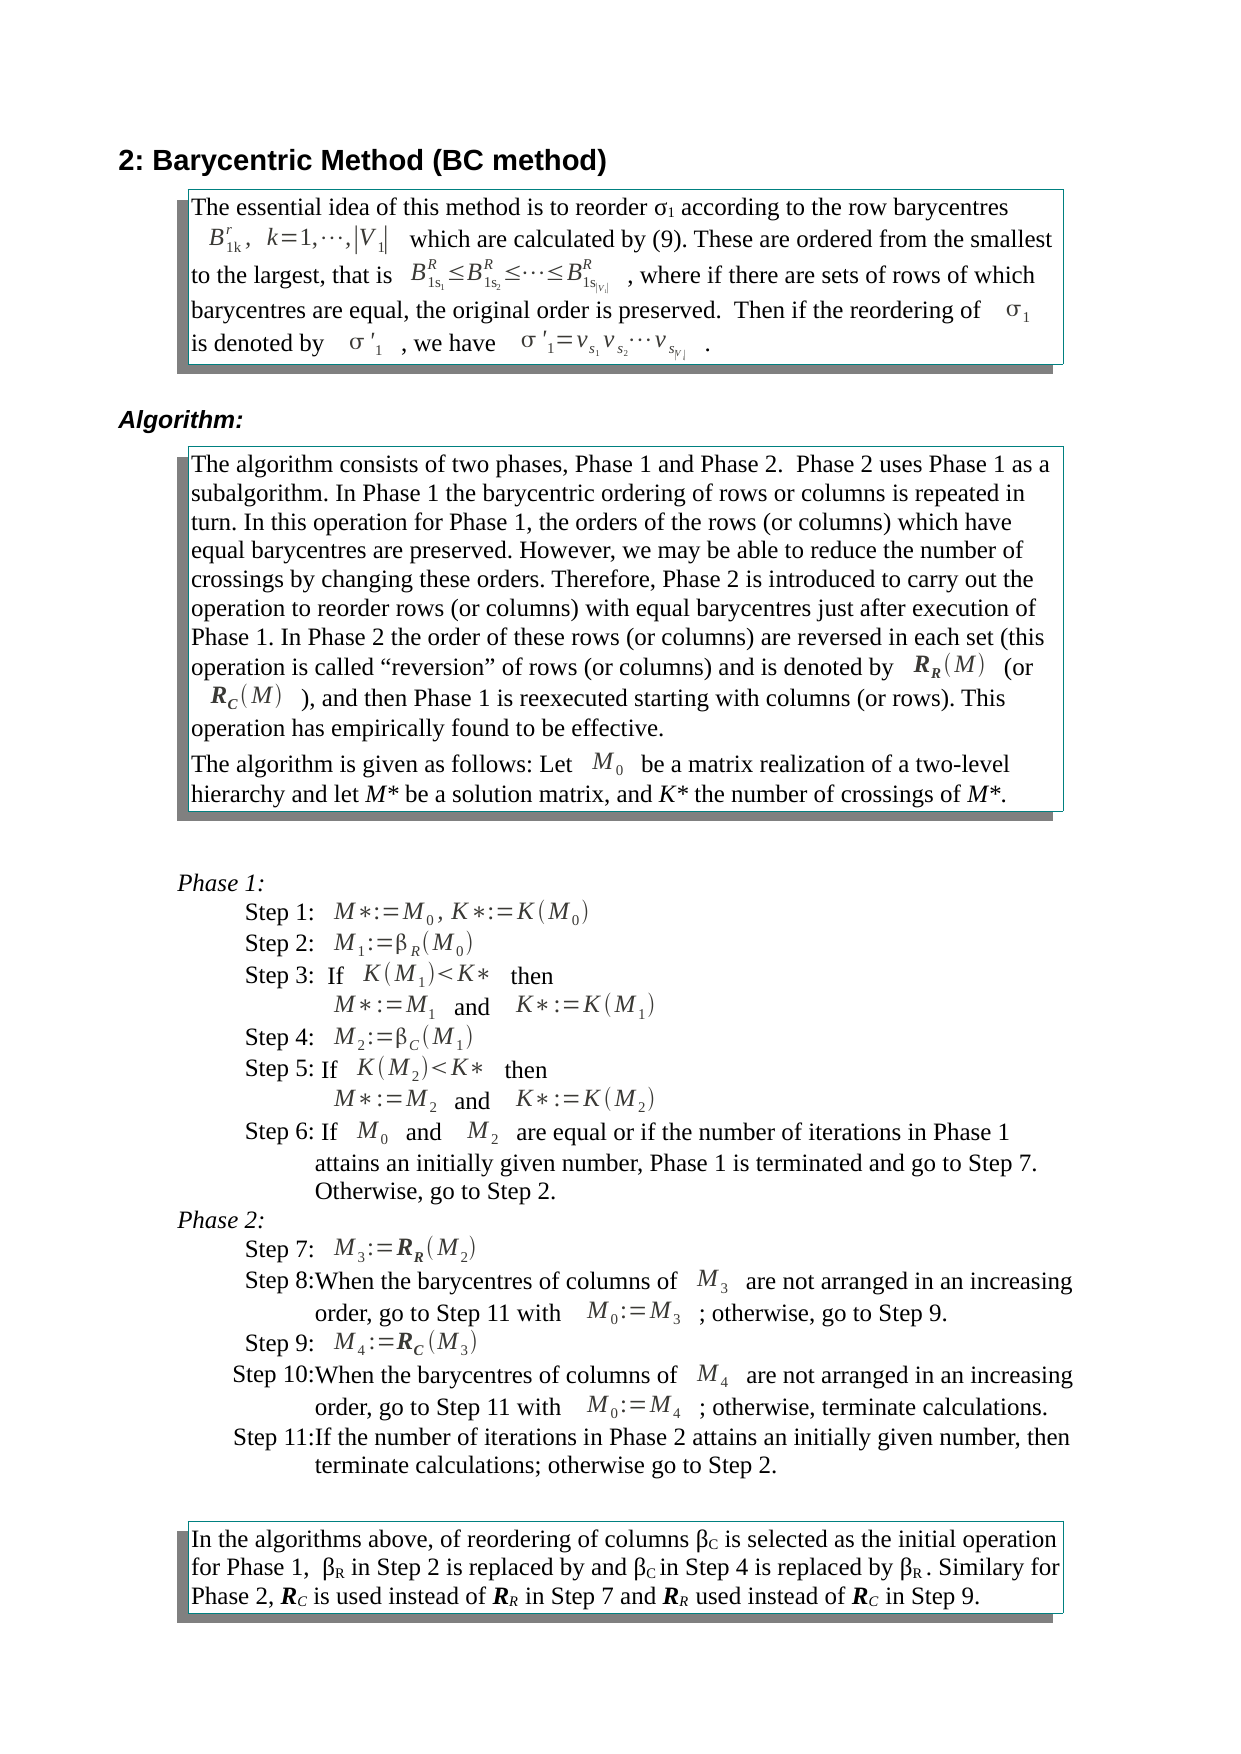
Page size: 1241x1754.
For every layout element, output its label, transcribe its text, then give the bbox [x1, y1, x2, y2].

table_cell [315, 929, 1081, 960]
table_cell Phase 2: [177, 1205, 314, 1234]
table_cell When the barycentres of columns ofare not arranged in an increasing order, go to Step 11 with ; otherwise, terminate calculations. [315, 1359, 1081, 1422]
table_cell [315, 1234, 1081, 1265]
text The algorithm consists of two phases, Phase 1 and Phase 2. Phase 2 uses Phase 1 as a subalgorithm. In Phase 1 the barycentric ordering of rows or columns is repeated in turn. In this operation for Phase 1, the orders of the rows (or columns) which have equal barycentres are preserved. However, we may be able to reduce the number of crossings by changing these orders. Therefore, Phase 2 is introduced to carry out the operation to reorder rows (or columns) with equal barycentres just after execution of Phase 1. In Phase 2 the order of these rows (or columns) are reversed in each set (this operation is called “reversion” of rows (or columns) and is denoted by(or), and then Phase 1 is reexecuted starting with columns (or rows). This operation has empirically found to be effective. [189, 447, 1063, 742]
table_cell If the number of iterations in Phase 2 attains an initially given number, then terminate calculations; otherwise go to Step 2. [315, 1422, 1081, 1479]
table_cell Step 10: [177, 1359, 314, 1422]
table_cell Step 1: [177, 897, 314, 928]
table_cell Step 6: [177, 1116, 314, 1205]
table_cell Step 5: [177, 1054, 314, 1116]
table_header Phase 1: [177, 869, 314, 897]
subtitle 2: Barycentric Method (BC method) [118, 143, 1122, 177]
table_cell Step 8: [177, 1265, 314, 1328]
table_cell Step 9: [177, 1328, 314, 1359]
table_cell Ifthen and [315, 1054, 1081, 1116]
text In the algorithms above, of reordering of columns βC is selected as the initial operation for Phase 1, βR in Step 2 is replaced by and βC in Step 4 is replaced by βR . Similary for Phase 2, RC is used instead of RR in Step 7 and RR used instead of RC in Step 9. [189, 1522, 1063, 1613]
table_cell [315, 1205, 1081, 1234]
table_cell When the barycentres of columns ofare not arranged in an increasing order, go to Step 11 with ; otherwise, go to Step 9. [315, 1265, 1081, 1328]
table_cell Step 4: [177, 1022, 314, 1053]
table_cell Step 7: [177, 1234, 314, 1265]
table_header [315, 869, 1081, 897]
table_cell Step 3: [177, 960, 314, 1022]
table_cell [315, 897, 1081, 928]
table_cell [315, 1328, 1081, 1359]
table_cell Ifthen and [315, 960, 1081, 1022]
table_cell Step 2: [177, 929, 314, 960]
text The essential idea of this method is to reorder σ1 according to the row barycentres which are calculated by (9). These are ordered from the smallest to the largest, that is, where if there are sets of rows of which barycentres are equal, the original order is preserved. Then if the reordering of is denoted by , we have . [189, 190, 1063, 363]
text The algorithm is given as follows: Letbe a matrix realization of a two-level hierarchy and let M* be a solution matrix, and K* the number of crossings of M*. [189, 745, 1063, 811]
subtitle Algorithm: [118, 405, 1122, 434]
table_cell Step 11: [177, 1422, 314, 1479]
table_cell [315, 1022, 1081, 1053]
table_cell Ifand are equal or if the number of iterations in Phase 1 attains an initially given number, Phase 1 is terminated and go to Step 7. Otherwise, go to Step 2. [315, 1116, 1081, 1205]
